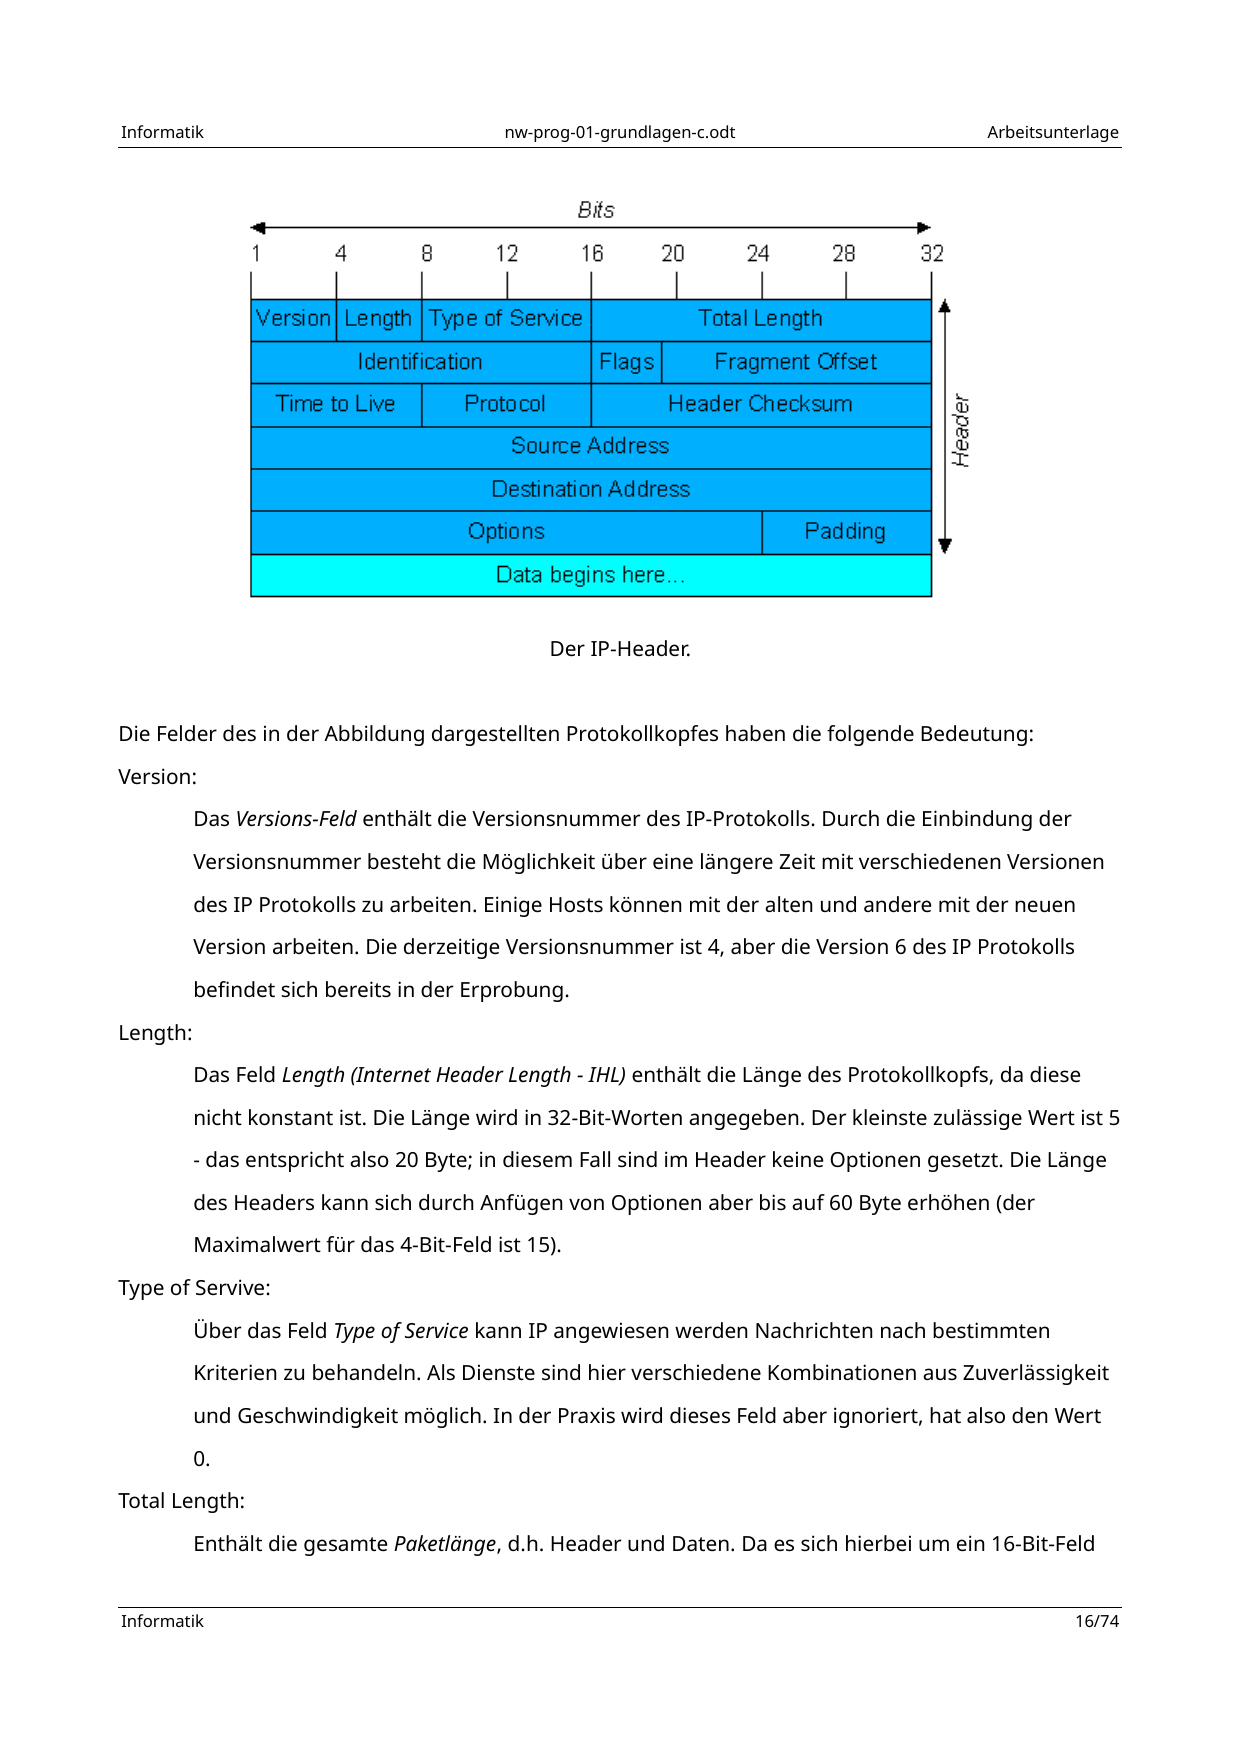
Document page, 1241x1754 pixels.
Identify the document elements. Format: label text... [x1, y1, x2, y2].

text Total Length: [118, 1486, 1122, 1515]
picture [237, 185, 1003, 611]
text Enthält die gesamte Paketlänge, d.h. Header und Daten. Da es sich hierbei um ein 16-Bit-Feld [193, 1529, 1122, 1557]
text Length: [118, 1018, 1122, 1046]
text Der IP-Header. [118, 176, 1122, 663]
text Die Felder des in der Abbildung dargestellten Protokollkopfes haben die folgende Bedeutung: [118, 719, 1122, 748]
text Das Feld Length (Internet Header Length - IHL) enthält die Länge des Protokollkopfs, da diese nicht konstant ist. Die Länge wird in 32-Bit-Worten angegeben. Der kleinste zulässige Wert ist 5 - das entspricht also 20 Byte; in diesem Fall sind im Header keine Optionen gesetzt. Die Länge des Headers kann sich durch Anfügen von Optionen aber bis auf 60 Byte erhöhen (der Maximalwert für das 4-Bit-Feld ist 15). [193, 1060, 1122, 1259]
text Type of Servive: [118, 1273, 1122, 1302]
text Das Versions-Feld enthält die Versionsnummer des IP-Protokolls. Durch die Einbindung der Versionsnummer besteht die Möglichkeit über eine längere Zeit mit verschiedenen Versionen des IP Protokolls zu arbeiten. Einige Hosts können mit der alten und andere mit der neuen Version arbeiten. Die derzeitige Versionsnummer ist 4, aber die Version 6 des IP Protokolls befindet sich bereits in der Erprobung. [193, 804, 1122, 1003]
text Über das Feld Type of Service kann IP angewiesen werden Nachrichten nach bestimmten Kriterien zu behandeln. Als Dienste sind hier verschiedene Kombinationen aus Zuverlässigkeit und Geschwindigkeit möglich. In der Praxis wird dieses Feld aber ignoriert, hat also den Wert 0. [193, 1316, 1122, 1472]
text Version: [118, 762, 1122, 790]
